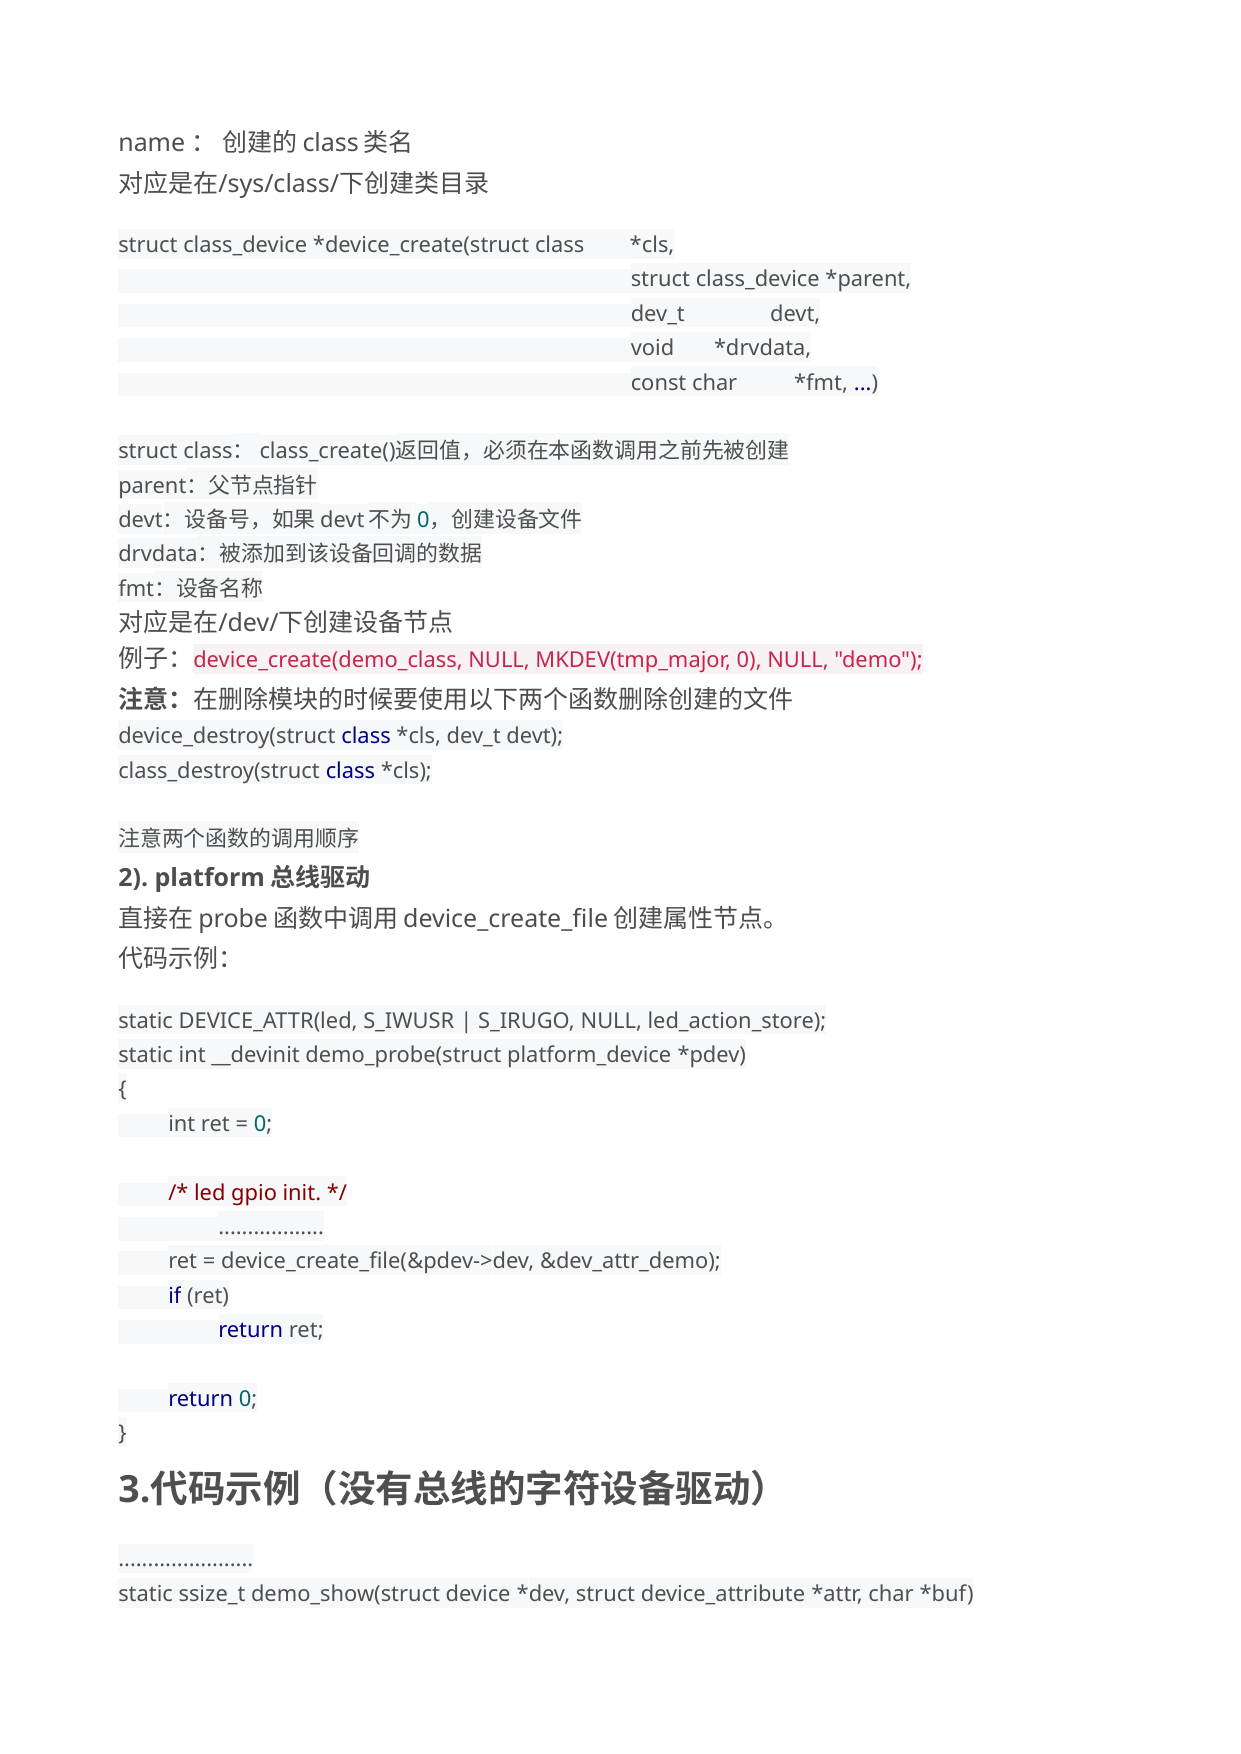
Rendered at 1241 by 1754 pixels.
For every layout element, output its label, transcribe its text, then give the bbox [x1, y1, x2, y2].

text drvdata：被添加到该设备回调的数据 [118, 534, 1122, 568]
text struct class_device *parent, [118, 259, 1122, 293]
text struct class： class_create()返回值，必须在本函数调用之前先被创建 [118, 431, 1122, 465]
text device_destroy(struct class *cls, dev_t devt); [118, 716, 1122, 750]
text { [118, 1069, 1122, 1103]
subtitle 3.代码示例（没有总线的字符设备驱动） [118, 1459, 1122, 1514]
text static DEVICE_ATTR(led, S_IWUSR | S_IRUGO, NULL, led_action_store); [118, 1000, 1122, 1034]
text static int __devinit demo_probe(struct platform_device *pdev) [118, 1034, 1122, 1069]
text name ： 创建的class类名 对应是在/sys/class/下创建类目录 [118, 118, 1122, 199]
text if (ret) [118, 1275, 1122, 1309]
text 注意：在删除模块的时候要使用以下两个函数删除创建的文件 [118, 675, 1122, 716]
text } [118, 1412, 1122, 1447]
text return 0; [118, 1378, 1122, 1412]
text const char *fmt, ...) [118, 362, 1122, 396]
text 对应是在/dev/下创建设备节点 例子：device_create(demo_class, NULL, MKDEV(tmp_major, 0), NULL, "demo"); [118, 602, 1122, 675]
text 2). platform总线驱动 [118, 853, 1122, 894]
text static ssize_t demo_show(struct device *dev, struct device_attribute *attr, char *buf) [118, 1573, 1122, 1608]
text class_destroy(struct class *cls); [118, 750, 1122, 784]
text .................. [118, 1206, 1122, 1241]
text dev_t devt, [118, 293, 1122, 327]
text 直接在probe函数中调用device_create_file创建属性节点。 代码示例： [118, 894, 1122, 975]
text struct class_device *device_create(struct class *cls, [118, 224, 1122, 259]
text void *drvdata, [118, 327, 1122, 362]
text return ret; [118, 1309, 1122, 1344]
text devt：设备号，如果devt不为0，创建设备文件 [118, 499, 1122, 534]
text ....................... [118, 1539, 1122, 1573]
text ret = device_create_file(&pdev->dev, &dev_attr_demo); [118, 1241, 1122, 1275]
text 注意两个函数的调用顺序 [118, 819, 1122, 853]
text /* led gpio init. */ [118, 1172, 1122, 1206]
text parent：父节点指针 [118, 465, 1122, 499]
text fmt：设备名称 [118, 568, 1122, 602]
text int ret = 0; [118, 1103, 1122, 1137]
